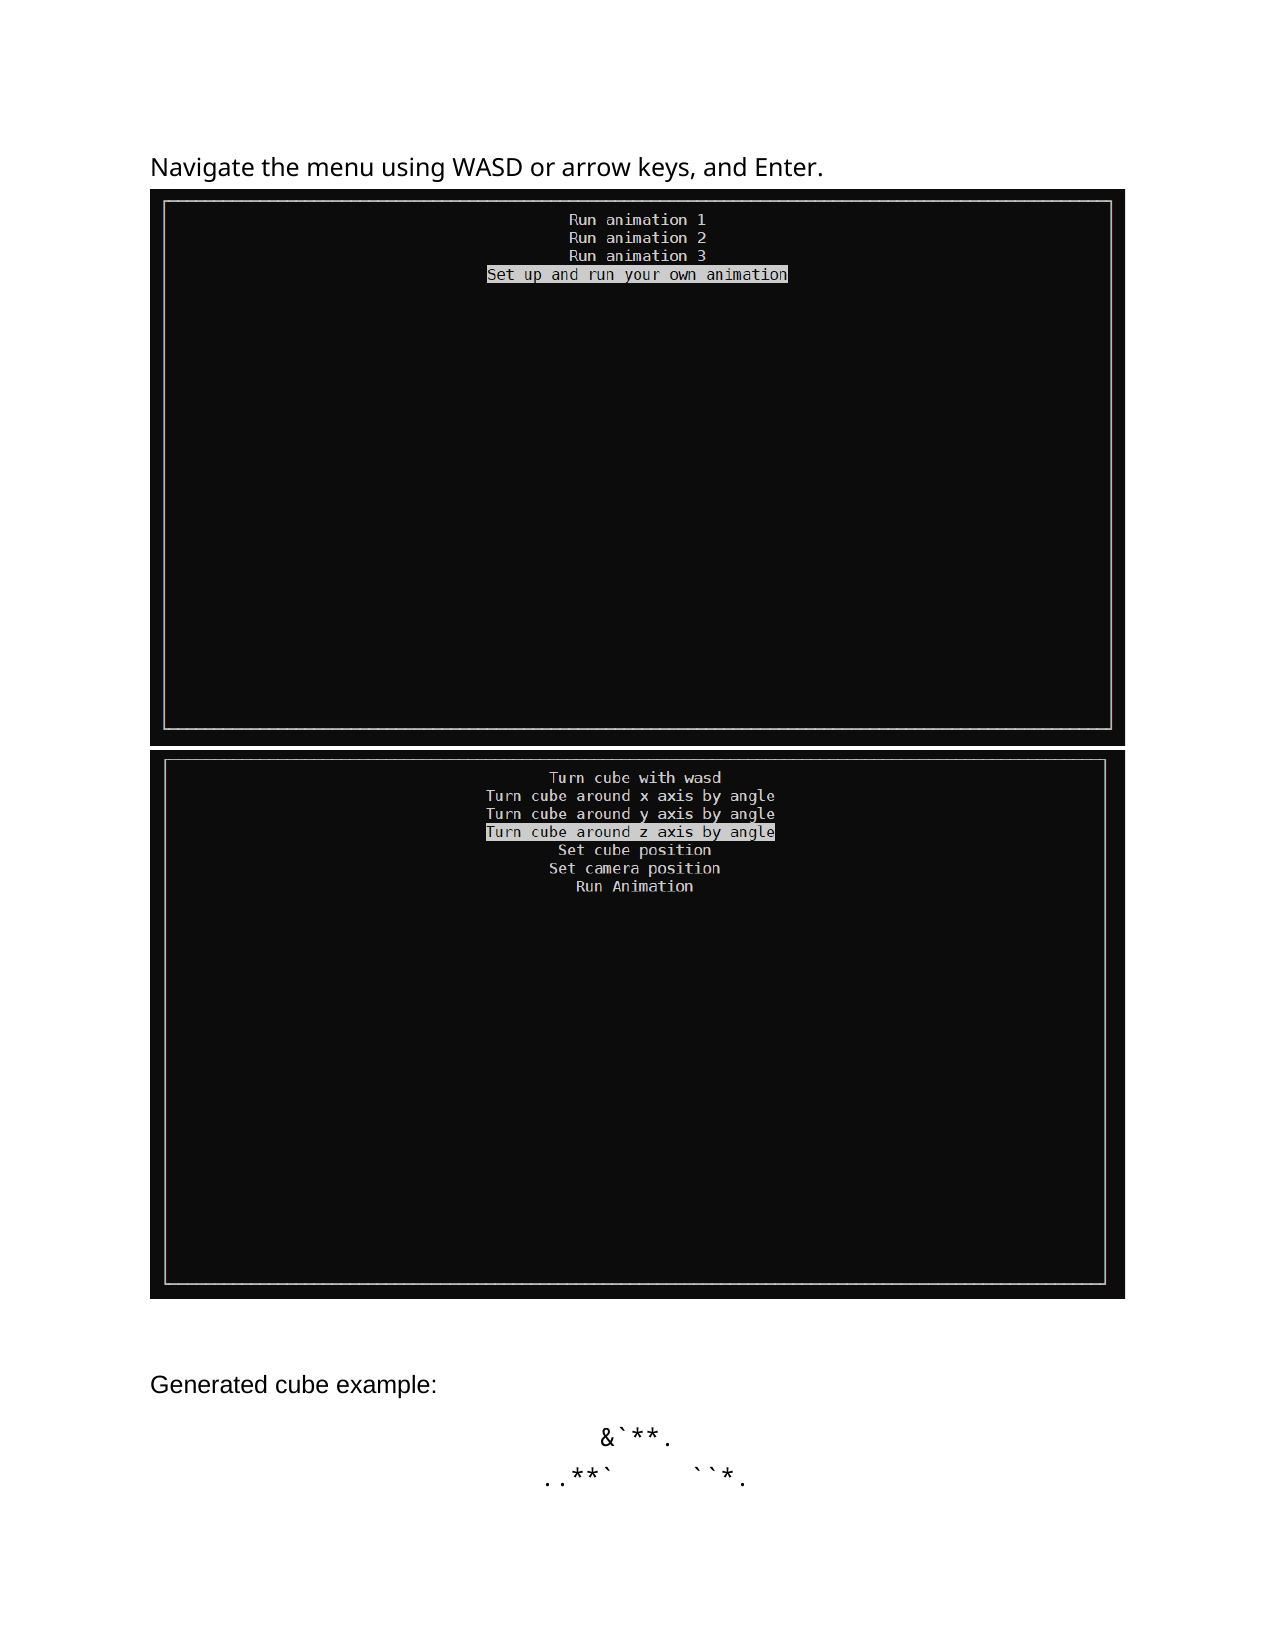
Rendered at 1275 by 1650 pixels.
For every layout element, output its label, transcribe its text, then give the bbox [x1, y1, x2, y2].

text Generated cube example: [150, 1370, 1125, 1399]
text [150, 746, 1125, 750]
text Navigate the menu using WASD or arrow keys, and Enter. [150, 150, 1125, 189]
text &`**. ..**` ``*. [150, 1420, 1125, 1493]
